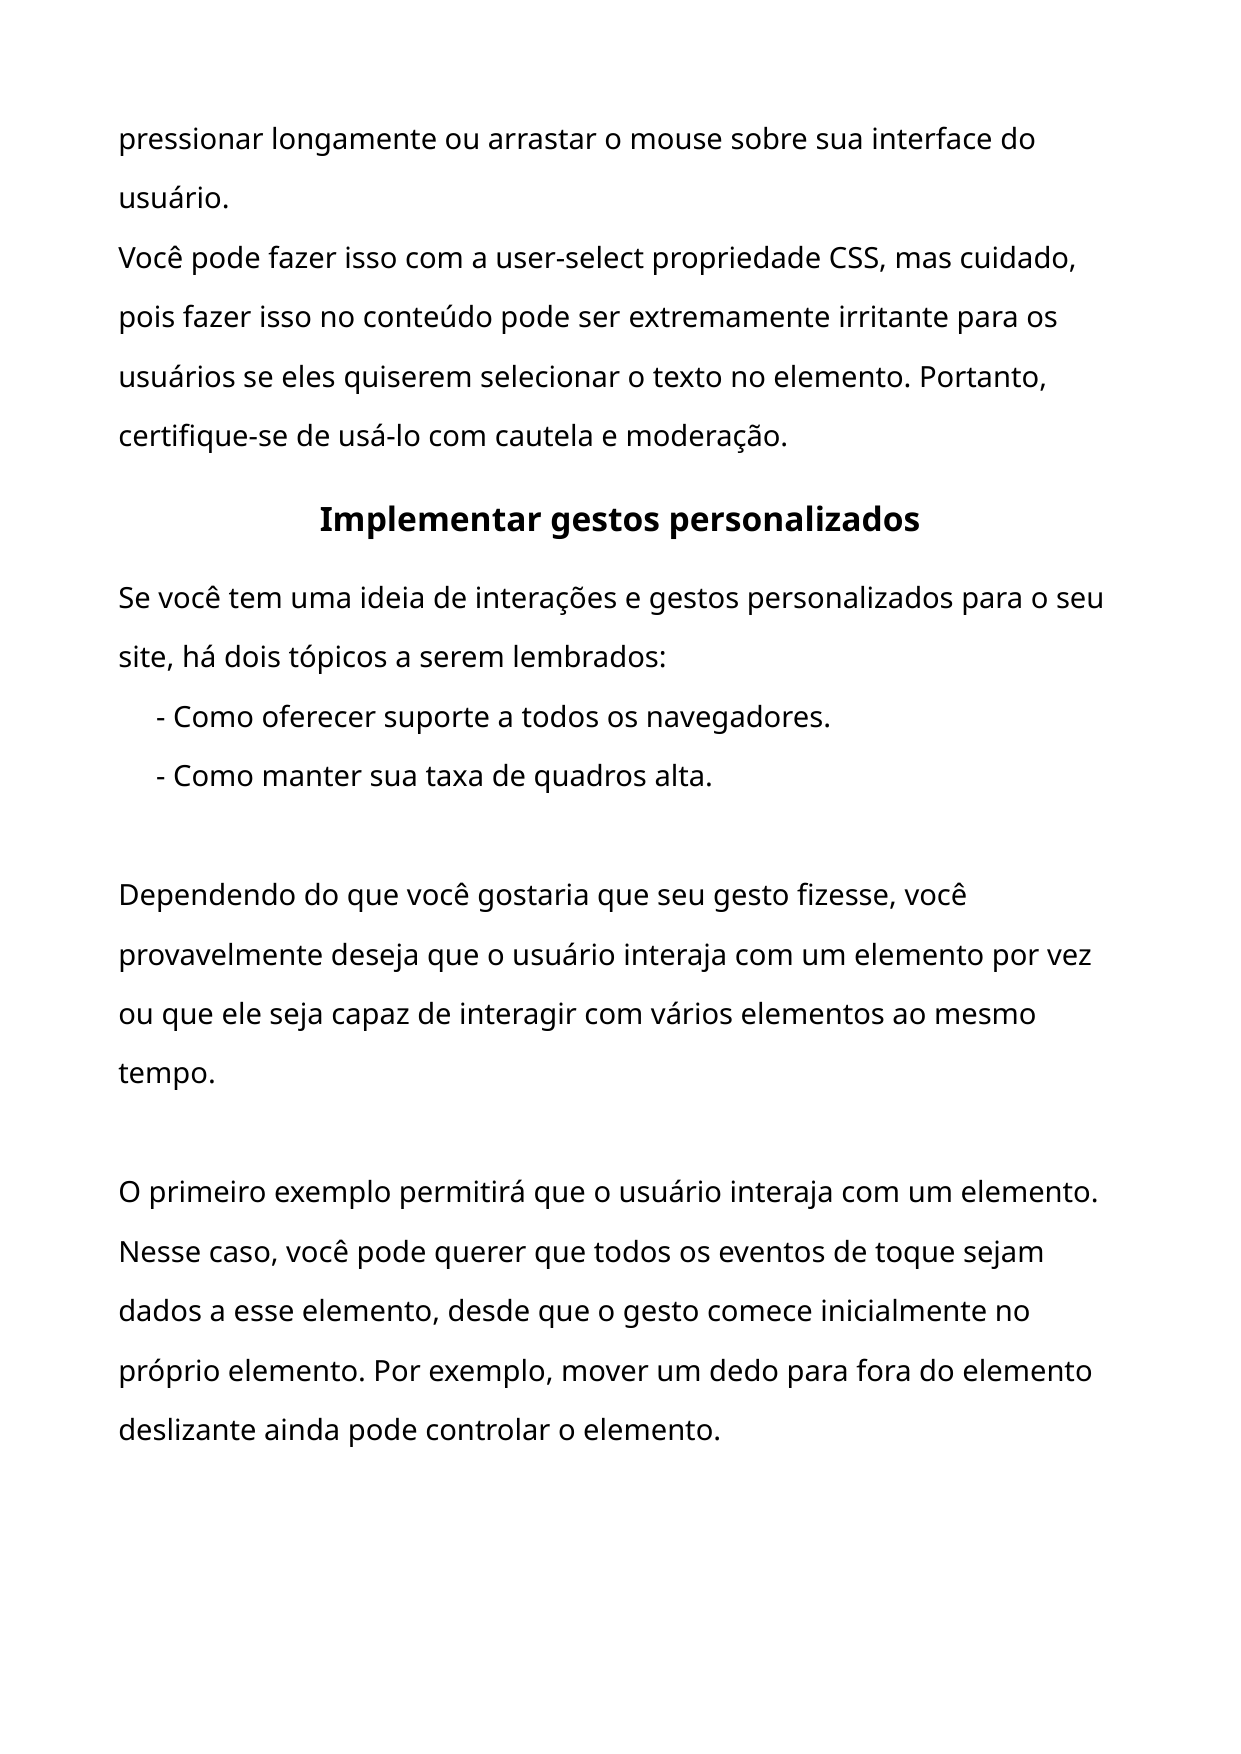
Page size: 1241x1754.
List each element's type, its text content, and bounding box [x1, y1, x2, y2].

subtitle Implementar gestos personalizados [118, 496, 1122, 542]
text O primeiro exemplo permitirá que o usuário interaja com um elemento. Nesse caso, você pode querer que todos os eventos de toque sejam dados a esse elemento, desde que o gesto comece inicialmente no próprio elemento. Por exemplo, mover um dedo para fora do elemento deslizante ainda pode controlar o elemento. [118, 1172, 1122, 1449]
text Você pode fazer isso com a user-select propriedade CSS, mas cuidado, pois fazer isso no conteúdo pode ser extremamente irritante para os usuários se eles quiserem selecionar o texto no elemento. Portanto, certifique-se de usá-lo com cautela e moderação. [118, 237, 1122, 455]
text pressionar longamente ou arrastar o mouse sobre sua interface do usuário. [118, 118, 1122, 217]
text - Como manter sua taxa de quadros alta. [118, 755, 1122, 795]
text - Como oferecer suporte a todos os navegadores. [118, 696, 1122, 736]
text Se você tem uma ideia de interações e gestos personalizados para o seu site, há dois tópicos a serem lembrados: [118, 577, 1122, 676]
text Dependendo do que você gostaria que seu gesto fizesse, você provavelmente deseja que o usuário interaja com um elemento por vez ou que ele seja capaz de interagir com vários elementos ao mesmo tempo. [118, 874, 1122, 1092]
